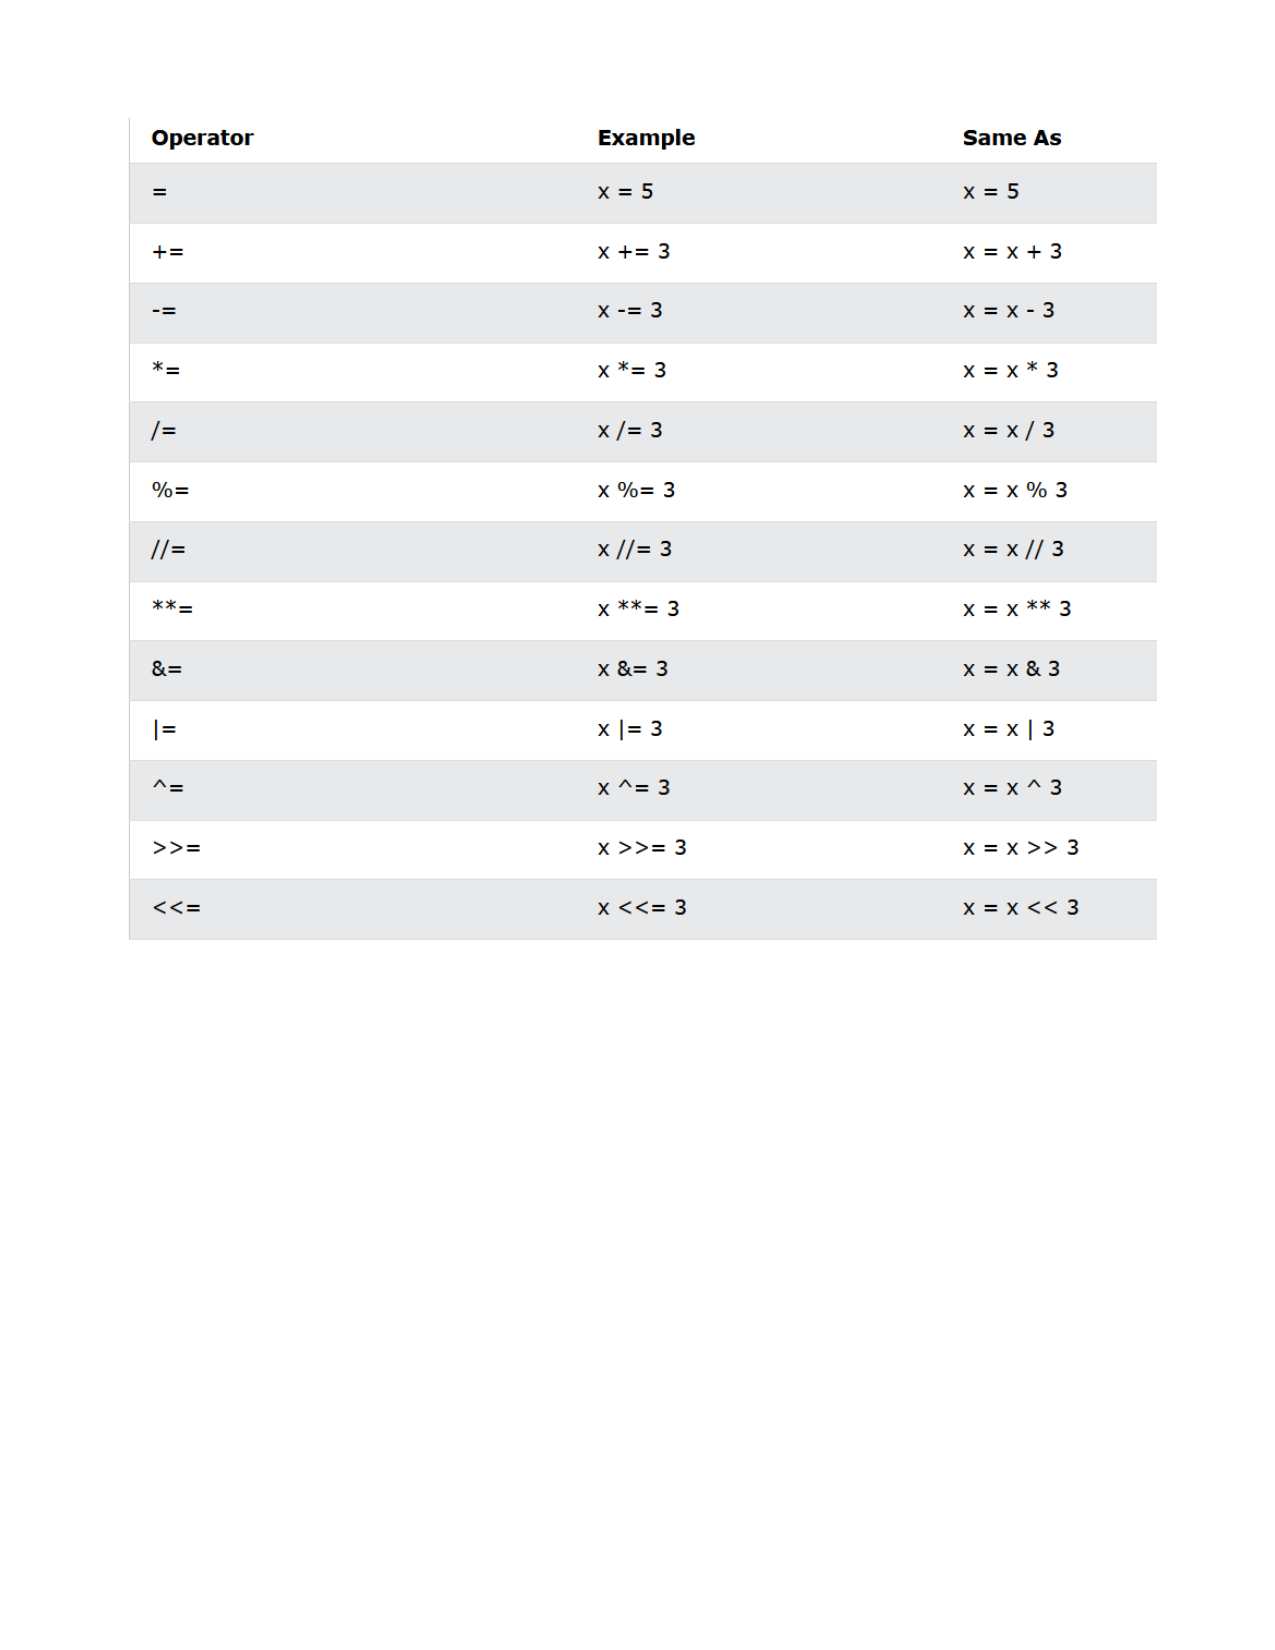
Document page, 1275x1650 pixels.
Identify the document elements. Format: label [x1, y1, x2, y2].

picture [118, 118, 1157, 942]
